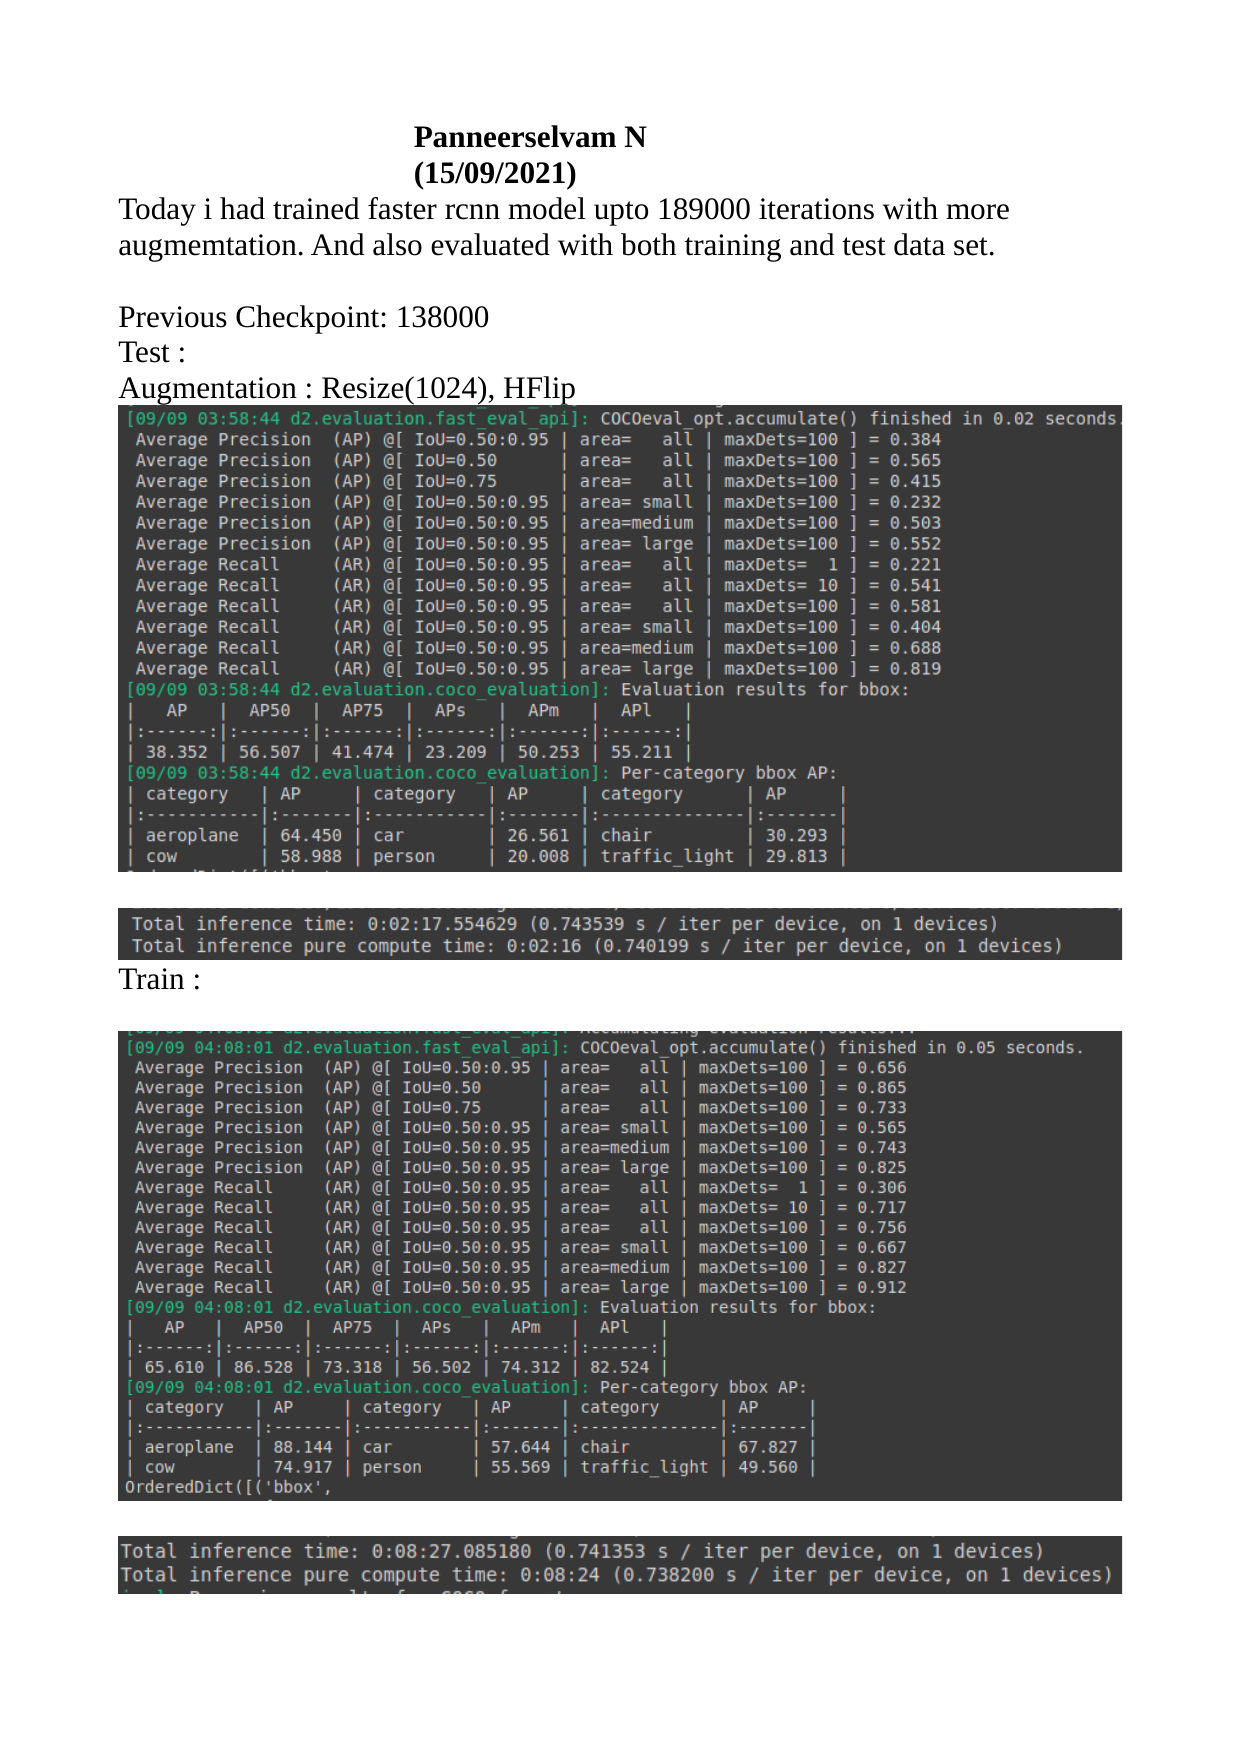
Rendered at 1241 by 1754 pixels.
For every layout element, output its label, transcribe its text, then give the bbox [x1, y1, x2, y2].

text Today i had trained faster rcnn model upto 189000 iterations with more augmemtation. And also evaluated with both training and test data set. [118, 190, 1122, 262]
picture [118, 1031, 1123, 1501]
picture [118, 1536, 1123, 1594]
text (15/09/2021) [118, 154, 1122, 190]
picture [118, 908, 1123, 960]
text Test : [118, 334, 1122, 370]
text Panneerselvam N [118, 118, 1122, 154]
text Train : [118, 960, 1122, 996]
text Previous Checkpoint: 138000 [118, 298, 1122, 334]
picture [118, 405, 1123, 872]
text Augmentation : Resize(1024), HFlip [118, 370, 1122, 405]
